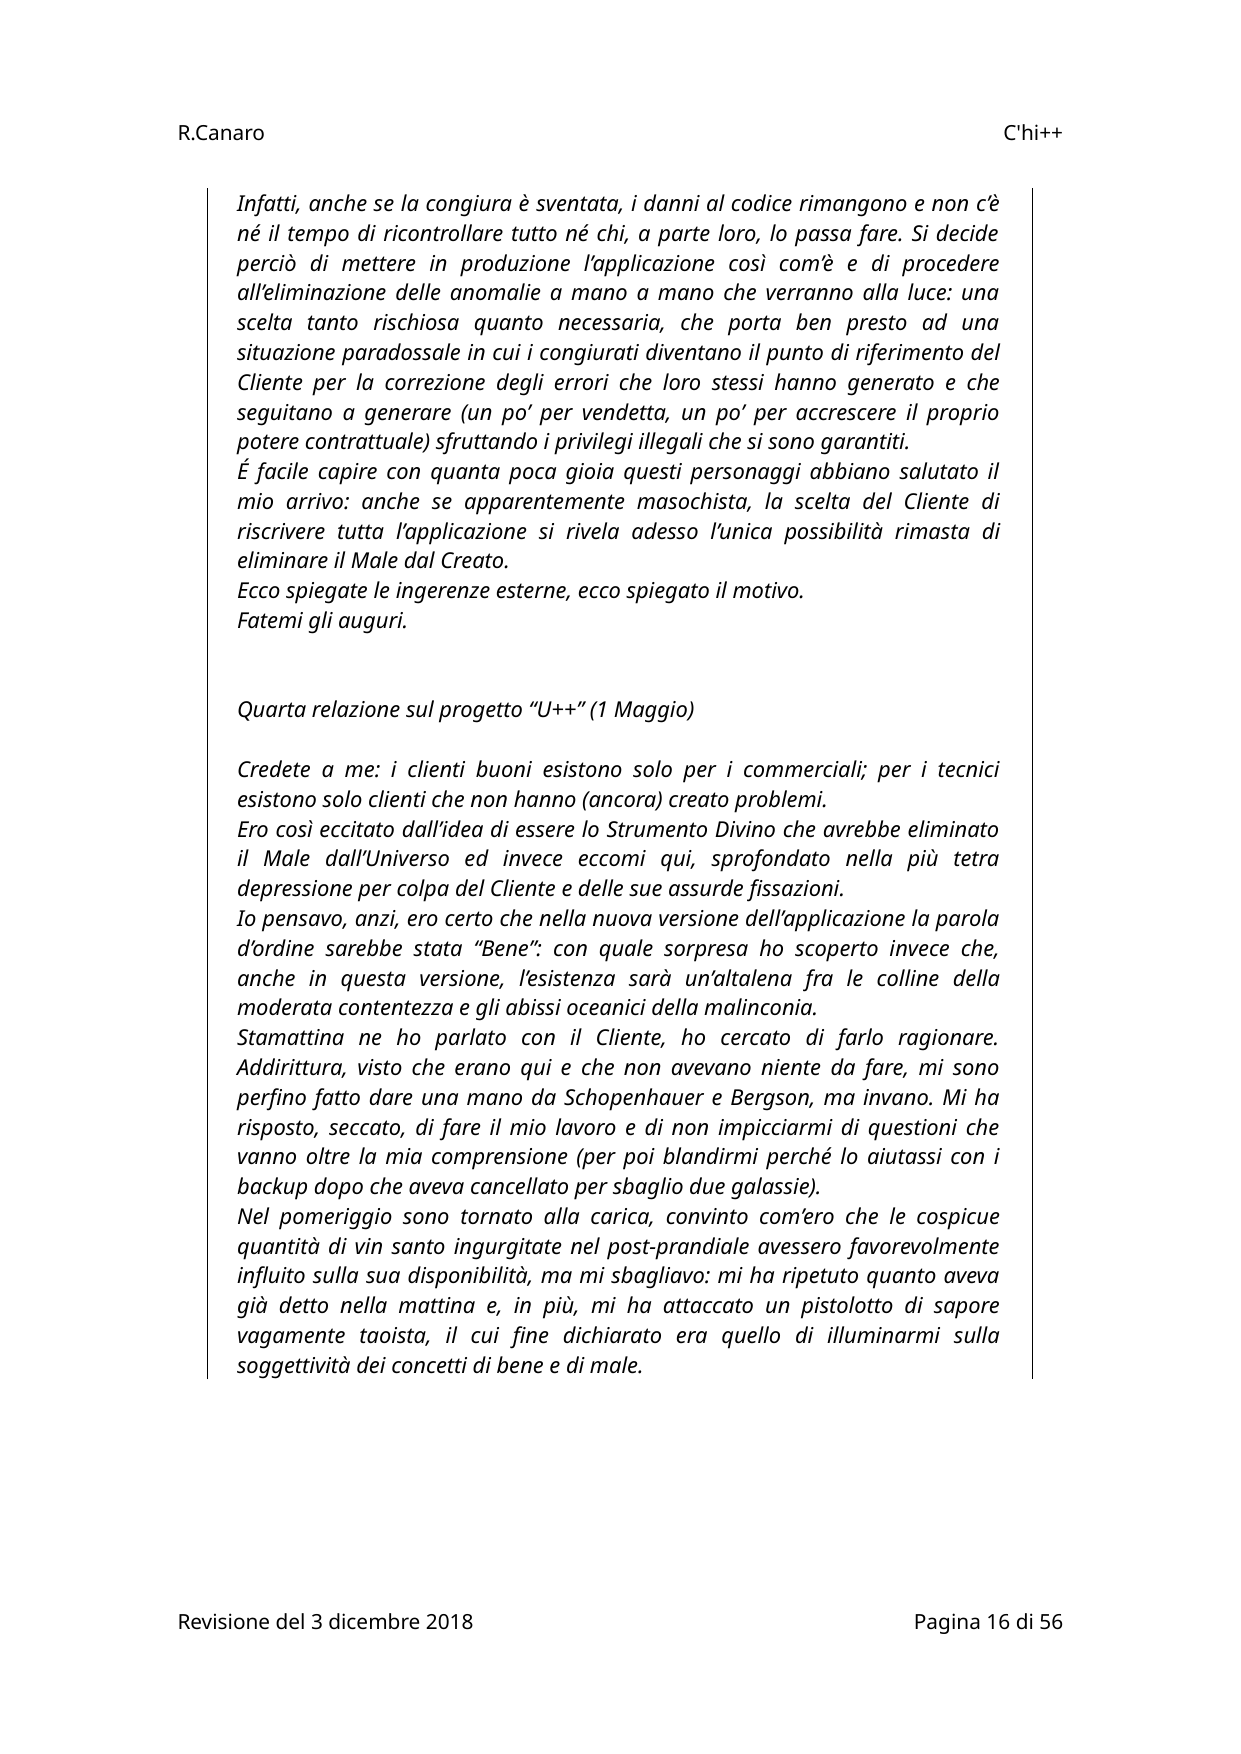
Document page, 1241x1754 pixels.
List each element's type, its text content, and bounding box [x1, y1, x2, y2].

text Quarta relazione sul progetto “U++” (1 Maggio) [208, 694, 1032, 724]
text É facile capire con quanta poca gioia questi personaggi abbiano salutato il mio arrivo: anche se apparentemente masochista, la scelta del Cliente di riscrivere tutta l’applicazione si rivela adesso l’unica possibilità rimasta di eliminare il Male dal Creato. [208, 456, 1032, 575]
text Ecco spiegate le ingerenze esterne, ecco spiegato il motivo. [208, 575, 1032, 605]
text Fatemi gli auguri. [208, 605, 1032, 635]
text Stamattina ne ho parlato con il Cliente, ho cercato di farlo ragionare. Addirittura, visto che erano qui e che non avevano niente da fare, mi sono perfino fatto dare una mano da Schopenhauer e Bergson, ma invano. Mi ha risposto, seccato, di fare il mio lavoro e di non impicciarmi di questioni che vanno oltre la mia comprensione (per poi blandirmi perché lo aiutassi con i backup dopo che aveva cancellato per sbaglio due galassie). [208, 1022, 1032, 1201]
text Io pensavo, anzi, ero certo che nella nuova versione dell’applicazione la parola d’ordine sarebbe stata “Bene”: con quale sorpresa ho scoperto invece che, anche in questa versione, l’esistenza sarà un’altalena fra le colline della moderata contentezza e gli abissi oceanici della malinconia. [208, 903, 1032, 1022]
text Infatti, anche se la congiura è sventata, i danni al codice rimangono e non c’è né il tempo di ricontrollare tutto né chi, a parte loro, lo passa fare. Si decide perciò di mettere in produzione l’applicazione così com’è e di procedere all’eliminazione delle anomalie a mano a mano che verranno alla luce: una scelta tanto rischiosa quanto necessaria, che porta ben presto ad una situazione paradossale in cui i congiurati diventano il punto di riferimento del Cliente per la correzione degli errori che loro stessi hanno generato e che seguitano a generare (un po’ per vendetta, un po’ per accrescere il proprio potere contrattuale) sfruttando i privilegi illegali che si sono garantiti. [208, 188, 1032, 456]
text Nel pomeriggio sono tornato alla carica, convinto com’ero che le cospicue quantità di vin santo ingurgitate nel post-prandiale avessero favorevolmente influito sulla sua disponibilità, ma mi sbagliavo: mi ha ripetuto quanto aveva già detto nella mattina e, in più, mi ha attaccato un pistolotto di sapore vagamente taoista, il cui fine dichiarato era quello di illuminarmi sulla soggettività dei concetti di bene e di male. [208, 1201, 1032, 1379]
text Credete a me: i clienti buoni esistono solo per i commerciali; per i tecnici esistono solo clienti che non hanno (ancora) creato problemi. [208, 754, 1032, 813]
text Ero così eccitato dall’idea di essere lo Strumento Divino che avrebbe eliminato il Male dall’Universo ed invece eccomi qui, sprofondato nella più tetra depressione per colpa del Cliente e delle sue assurde fissazioni. [208, 813, 1032, 903]
